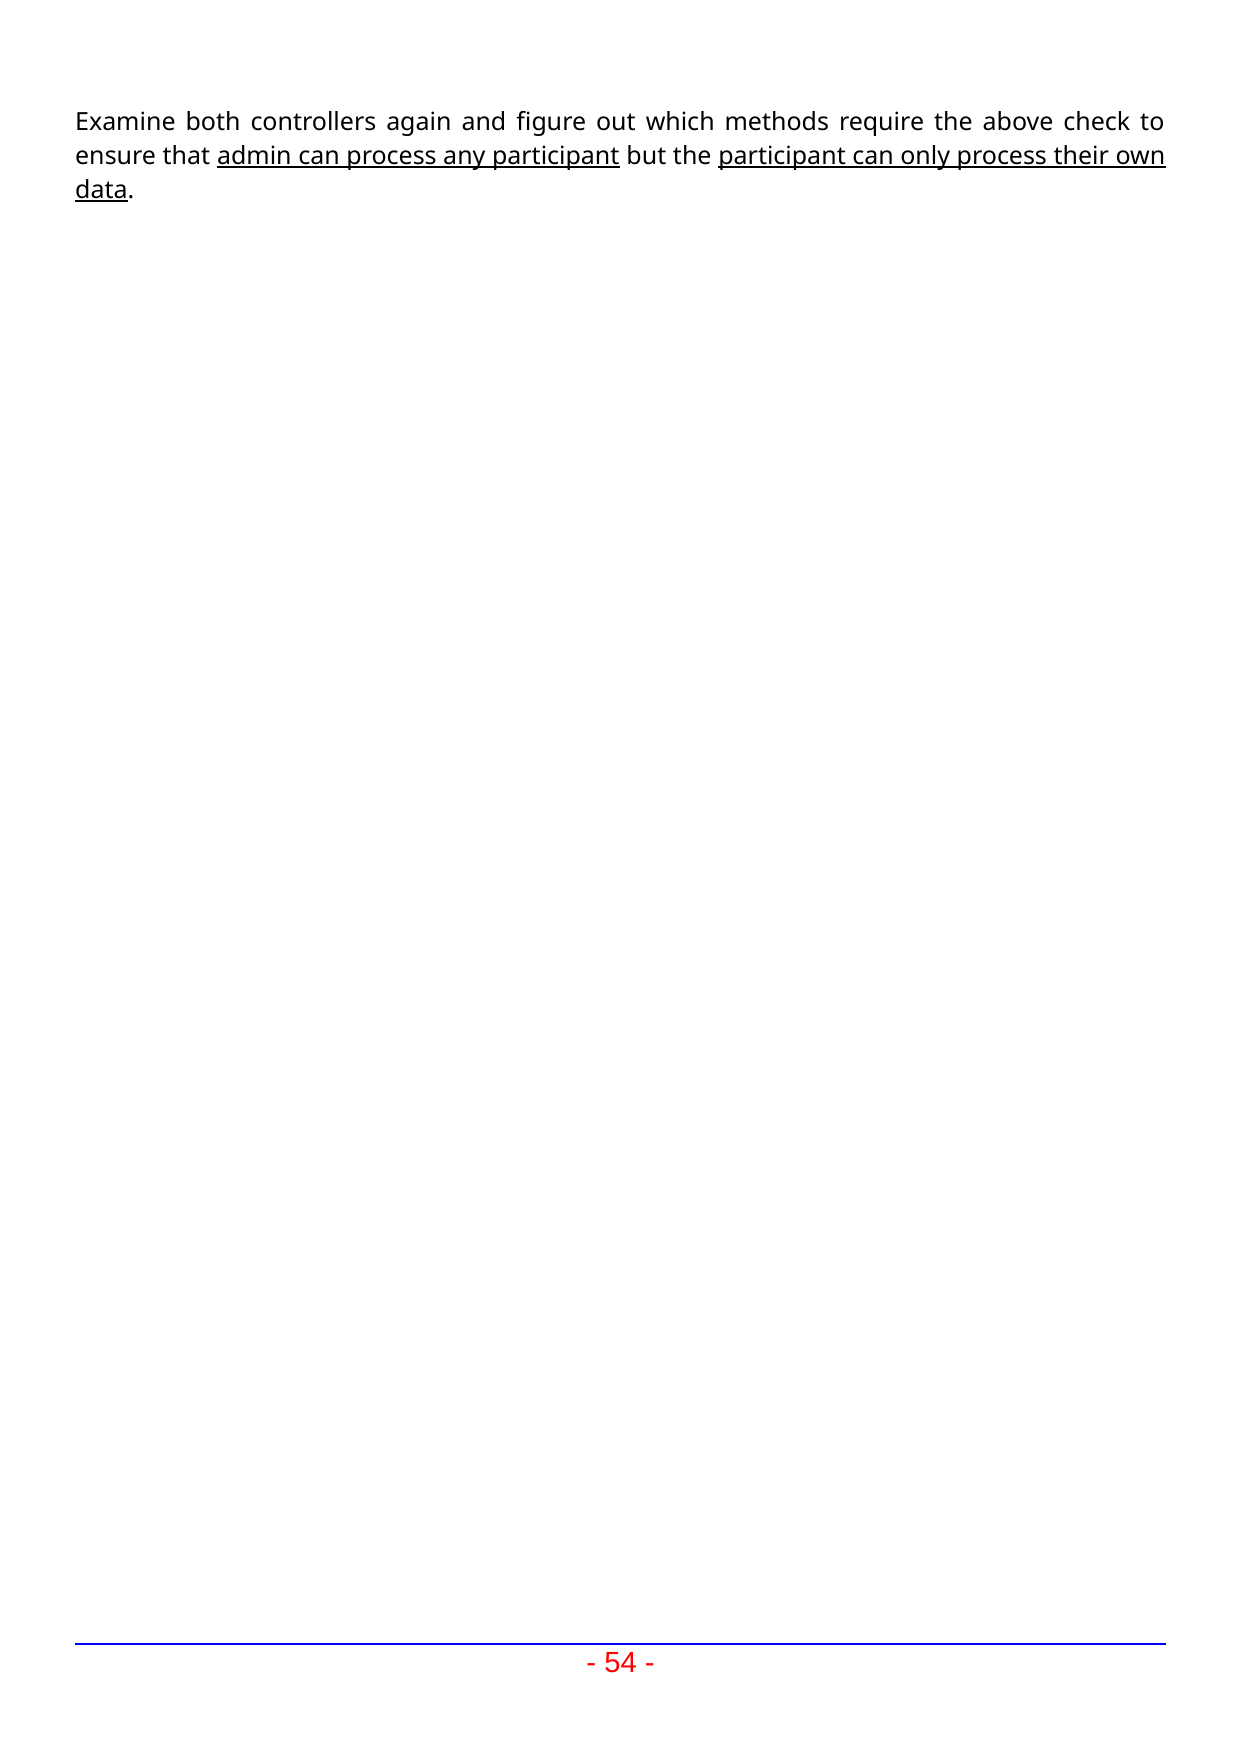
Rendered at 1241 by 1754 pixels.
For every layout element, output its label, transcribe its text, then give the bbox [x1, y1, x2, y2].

text Examine both controllers again and figure out which methods require the above check to ensure that admin can process any participant but the participant can only process their own data. [75, 103, 1166, 206]
